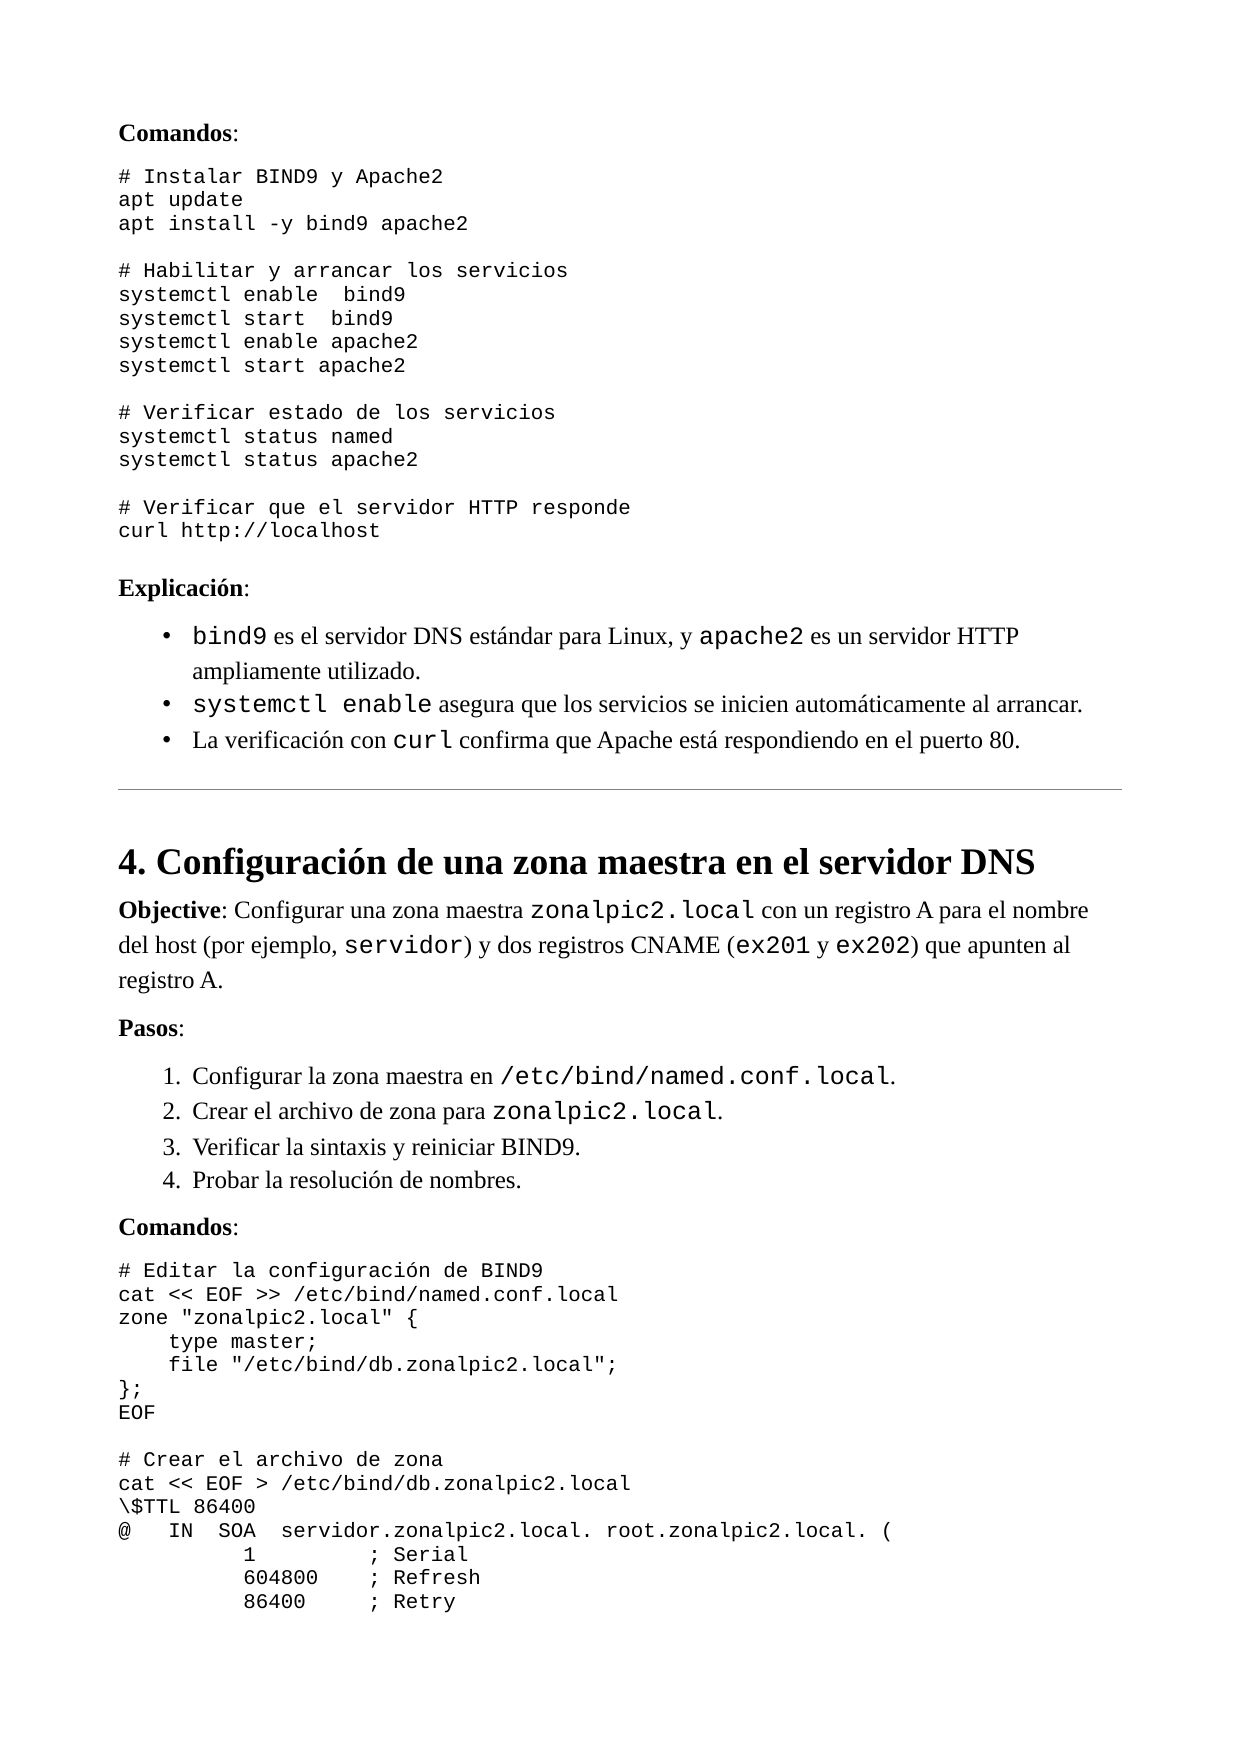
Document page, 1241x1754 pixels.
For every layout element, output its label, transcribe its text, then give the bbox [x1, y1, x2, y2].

text curl http://localhost [118, 520, 1122, 544]
text # Verificar estado de los servicios [118, 402, 1122, 426]
text # Crear el archivo de zona [118, 1449, 1122, 1473]
text # Instalar BIND9 y Apache2 [118, 166, 1122, 189]
text file "/etc/bind/db.zonalpic2.local"; [118, 1354, 1122, 1378]
text Explicación: [118, 573, 1122, 602]
list Probar la resolución de nombres. [162, 1165, 1122, 1193]
list Configurar la zona maestra en /etc/bind/named.conf.local. [162, 1061, 1122, 1092]
text }; [118, 1378, 1122, 1402]
list La verificación con curl confirma que Apache está respondiendo en el puerto 80. [162, 725, 1122, 756]
text \$TTL 86400 [118, 1496, 1122, 1520]
text Objective: Configurar una zona maestra zonalpic2.local con un registro A para el nombre del host (por ejemplo, servidor) y dos registros CNAME (ex201 y ex202) que apunten al registro A. [118, 895, 1122, 994]
text # Habilitar y arrancar los servicios [118, 260, 1122, 284]
text 604800 ; Refresh [118, 1567, 1122, 1591]
text # Editar la configuración de BIND9 [118, 1260, 1122, 1283]
text Comandos: [118, 118, 1122, 147]
text cat << EOF > /etc/bind/db.zonalpic2.local [118, 1473, 1122, 1496]
text systemctl enable apache2 [118, 331, 1122, 355]
text Pasos: [118, 1013, 1122, 1042]
text type master; [118, 1331, 1122, 1354]
text EOF [118, 1402, 1122, 1425]
text Comandos: [118, 1212, 1122, 1241]
text @ IN SOA servidor.zonalpic2.local. root.zonalpic2.local. ( [118, 1520, 1122, 1544]
text apt install -y bind9 apache2 [118, 213, 1122, 237]
text apt update [118, 189, 1122, 213]
list Crear el archivo de zona para zonalpic2.local. [162, 1096, 1122, 1127]
list Verificar la sintaxis y reiniciar BIND9. [162, 1132, 1122, 1160]
text # Verificar que el servidor HTTP responde [118, 497, 1122, 520]
text systemctl status apache2 [118, 449, 1122, 473]
list systemctl enable asegura que los servicios se inicien automáticamente al arrancar. [162, 689, 1122, 720]
list bind9 es el servidor DNS estándar para Linux, y apache2 es un servidor HTTP ampliamente utilizado. [162, 621, 1122, 685]
text zone "zonalpic2.local" { [118, 1307, 1122, 1331]
text systemctl status named [118, 426, 1122, 449]
text systemctl enable bind9 [118, 284, 1122, 308]
text systemctl start apache2 [118, 355, 1122, 378]
text systemctl start bind9 [118, 308, 1122, 331]
subtitle 4. Configuración de una zona maestra en el servidor DNS [118, 840, 1122, 883]
text 1 ; Serial [118, 1544, 1122, 1567]
text cat << EOF >> /etc/bind/named.conf.local [118, 1283, 1122, 1307]
text 86400 ; Retry [118, 1591, 1122, 1614]
